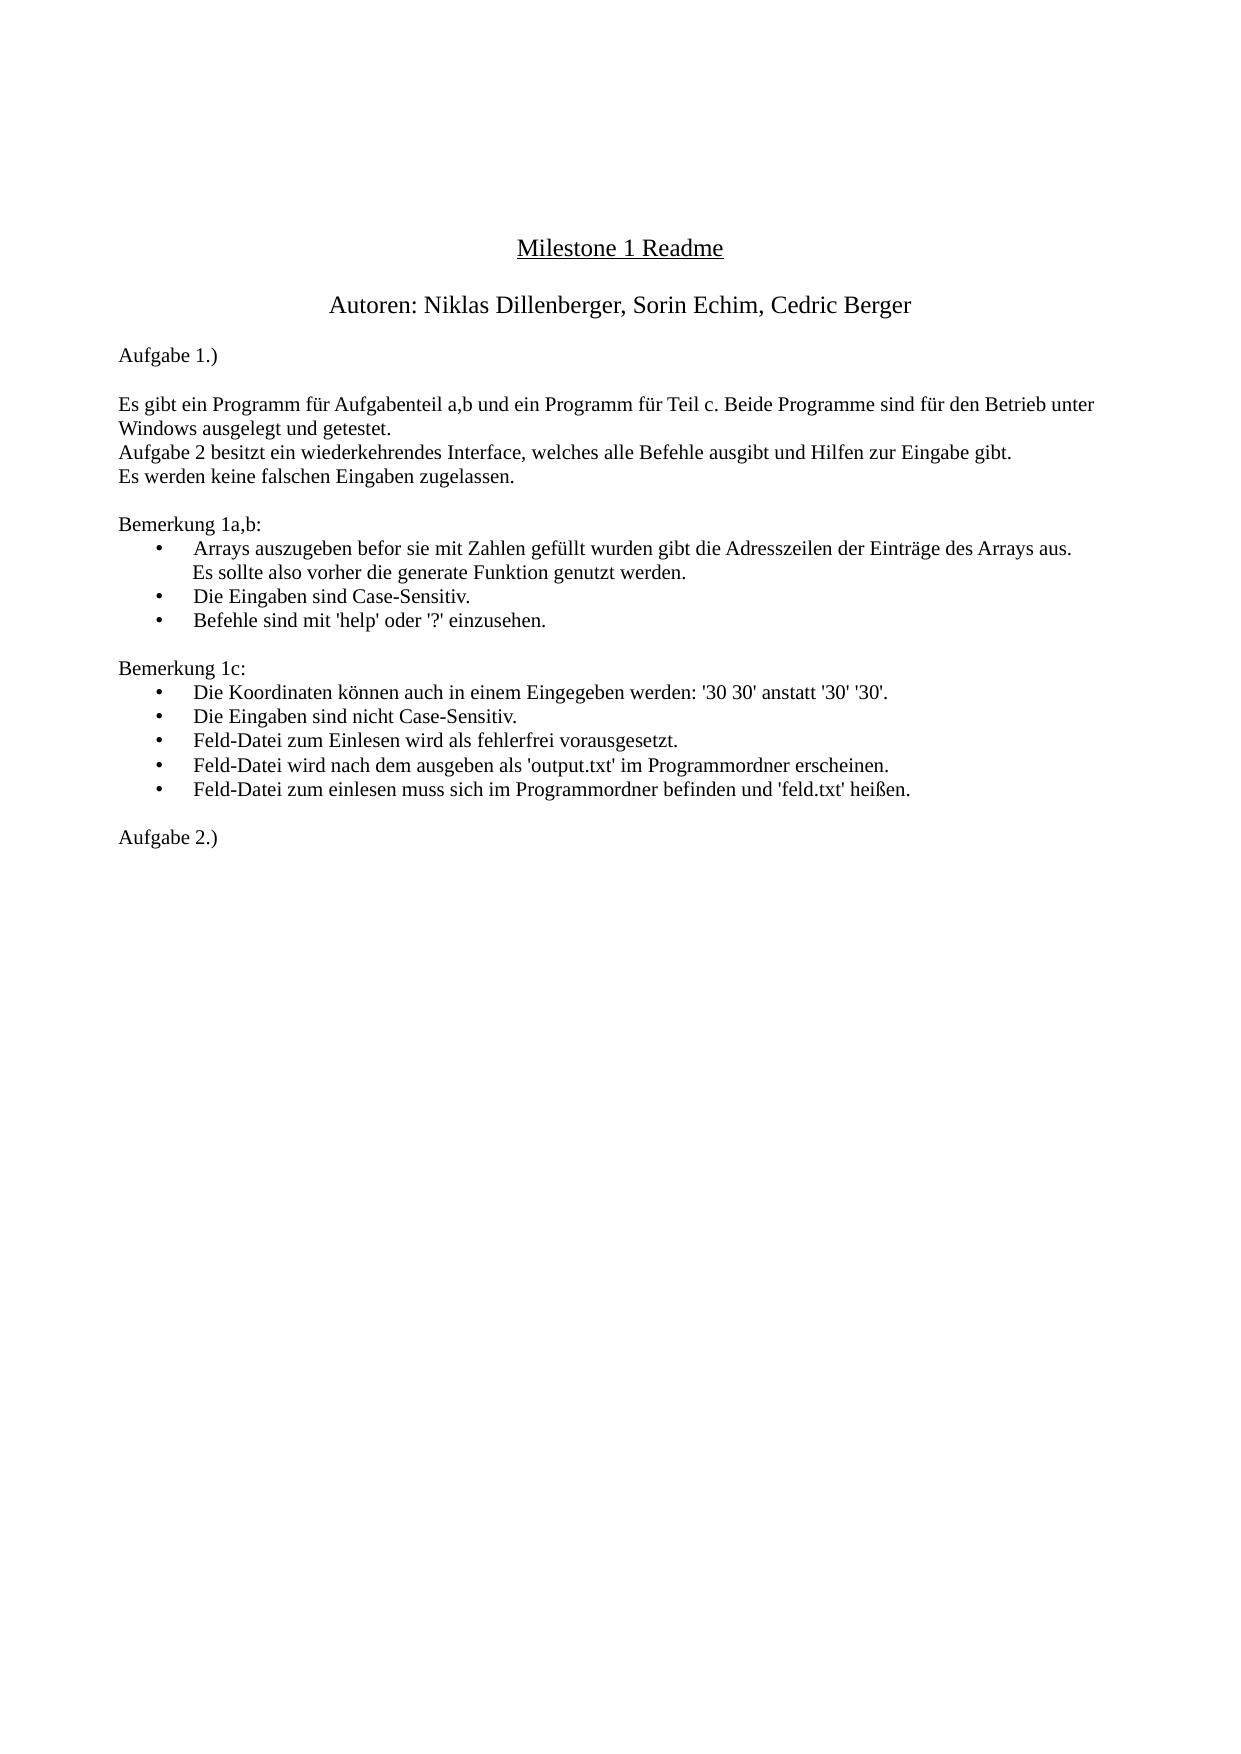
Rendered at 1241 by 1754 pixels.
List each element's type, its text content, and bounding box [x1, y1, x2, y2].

list Arrays auszugeben befor sie mit Zahlen gefüllt wurden gibt die Adresszeilen der Einträge des Arrays aus. [156, 536, 1122, 560]
text Bemerkung 1a,b: [118, 512, 1122, 536]
list Feld-Datei wird nach dem ausgeben als 'output.txt' im Programmordner erscheinen. [156, 752, 1122, 777]
text Autoren: Niklas Dillenberger, Sorin Echim, Cedric Berger [118, 291, 1122, 319]
text Milestone 1 Readme [118, 233, 1122, 262]
text Bemerkung 1c: [118, 656, 1122, 680]
text Es werden keine falschen Eingaben zugelassen. [118, 464, 1122, 488]
list Die Eingaben sind Case-Sensitiv. [156, 584, 1122, 608]
text Es gibt ein Programm für Aufgabenteil a,b und ein Programm für Teil c. Beide Programme sind für den Betrieb unter Windows ausgelegt und getestet. [118, 392, 1122, 440]
list Feld-Datei zum Einlesen wird als fehlerfrei vorausgesetzt. [156, 728, 1122, 752]
list Die Koordinaten können auch in einem Eingegeben werden: '30 30' anstatt '30' '30'. [156, 680, 1122, 704]
list Befehle sind mit 'help' oder '?' einzusehen. [156, 608, 1122, 632]
text Aufgabe 2 besitzt ein wiederkehrendes Interface, welches alle Befehle ausgibt und Hilfen zur Eingabe gibt. [118, 440, 1122, 464]
text Es sollte also vorher die generate Funktion genutzt werden. [118, 560, 1122, 584]
list Die Eingaben sind nicht Case-Sensitiv. [156, 704, 1122, 728]
text Aufgabe 1.) [118, 343, 1122, 367]
text Aufgabe 2.) [118, 825, 1122, 849]
list Feld-Datei zum einlesen muss sich im Programmordner befinden und 'feld.txt' heißen. [156, 777, 1122, 801]
